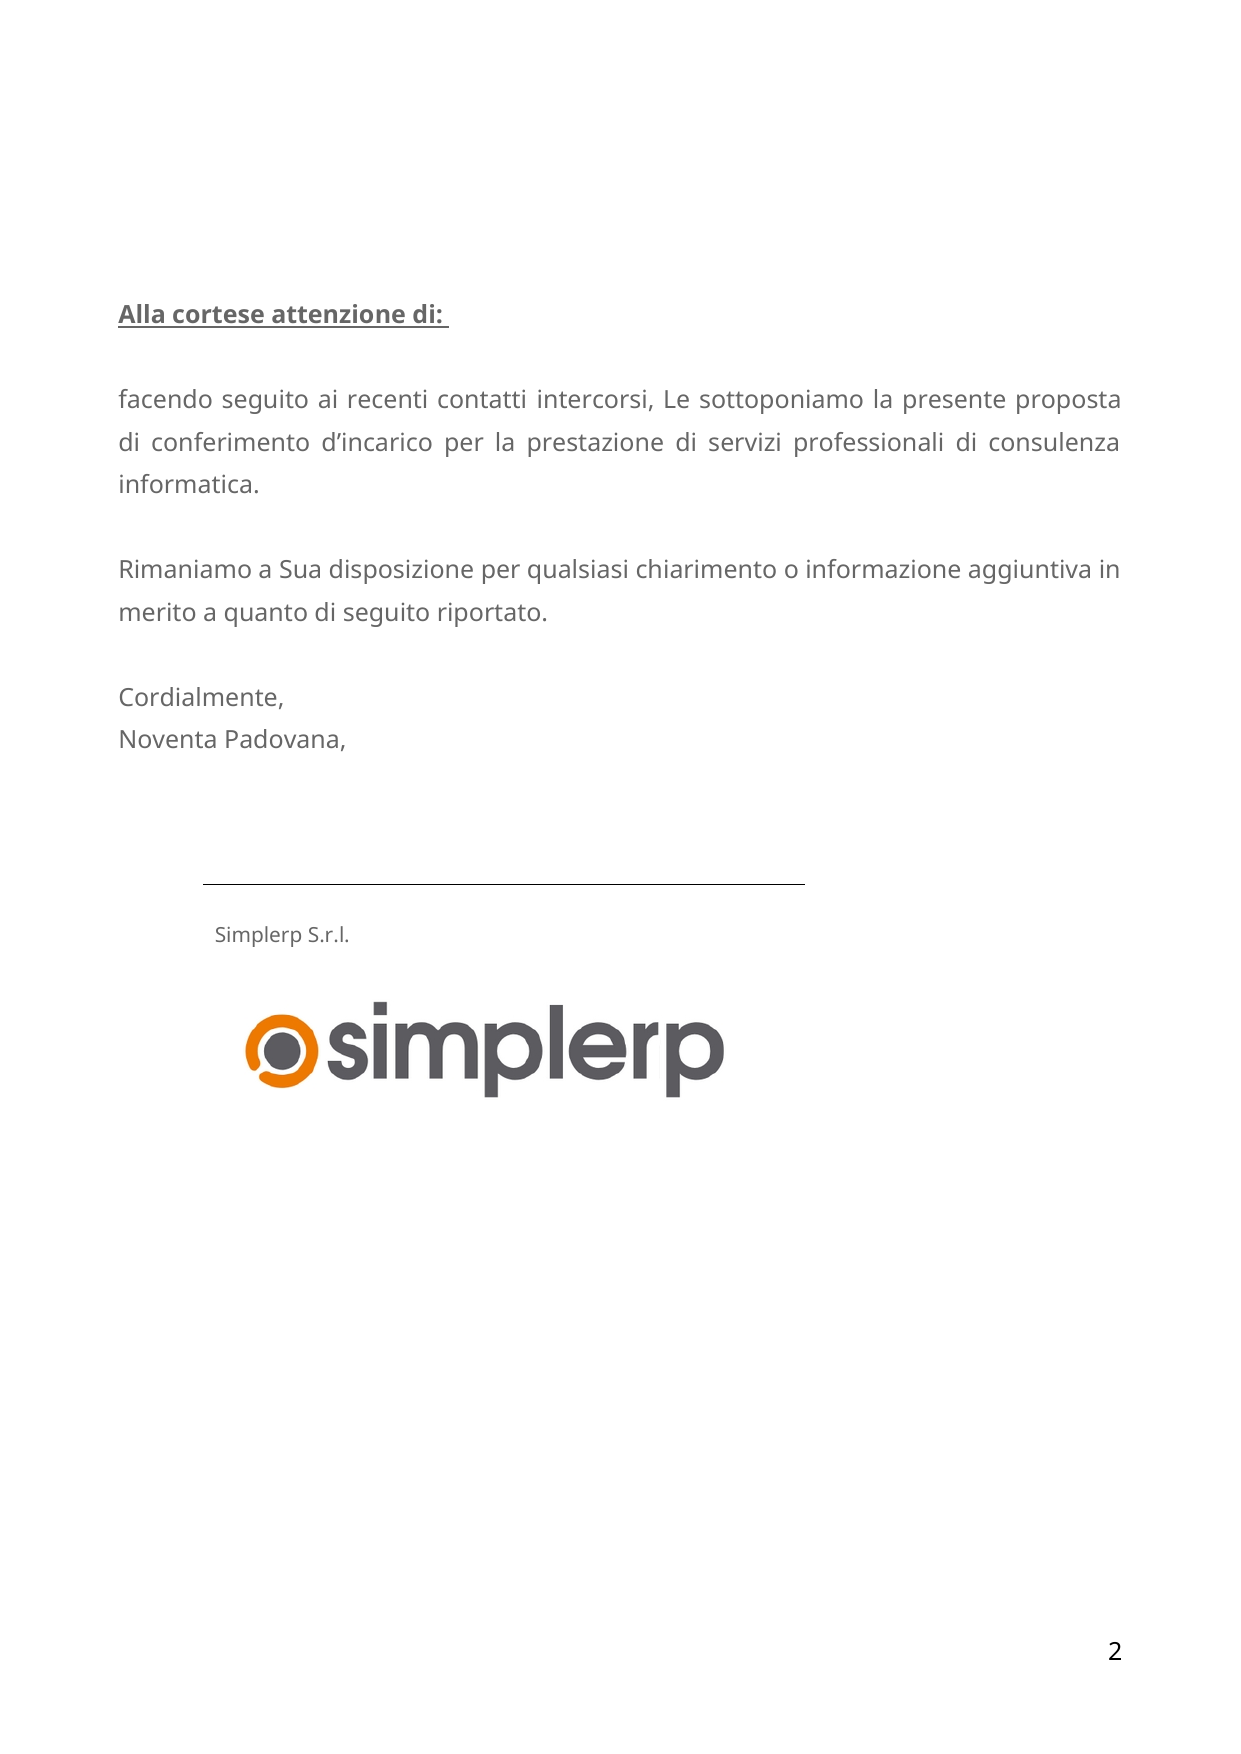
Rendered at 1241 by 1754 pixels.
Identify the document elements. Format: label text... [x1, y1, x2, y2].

text Alla cortese attenzione di: <o.partner_id.ref> [118, 297, 1122, 331]
text Rimaniamo a Sua disposizione per qualsiasi chiarimento o informazione aggiuntiva in merito a quanto di seguito riportato. [118, 552, 1122, 628]
table_header [203, 807, 805, 883]
table_cell <o.user_id.name> Simplerp S.r.l. [203, 885, 805, 1162]
picture [214, 955, 794, 1163]
text facendo seguito ai recenti contatti intercorsi, Le sottoponiamo la presente proposta di conferimento d’incarico per la prestazione di servizi professionali di consulenza informatica. [118, 382, 1122, 501]
text Noventa Padovana, <o.date_order and formatLang(o.date_order, date=True) or ''> [118, 722, 1122, 756]
text Cordialmente, [118, 679, 1122, 713]
table_cell <o.user_id.name> Simplerp S.r.l. [203, 1163, 805, 1205]
